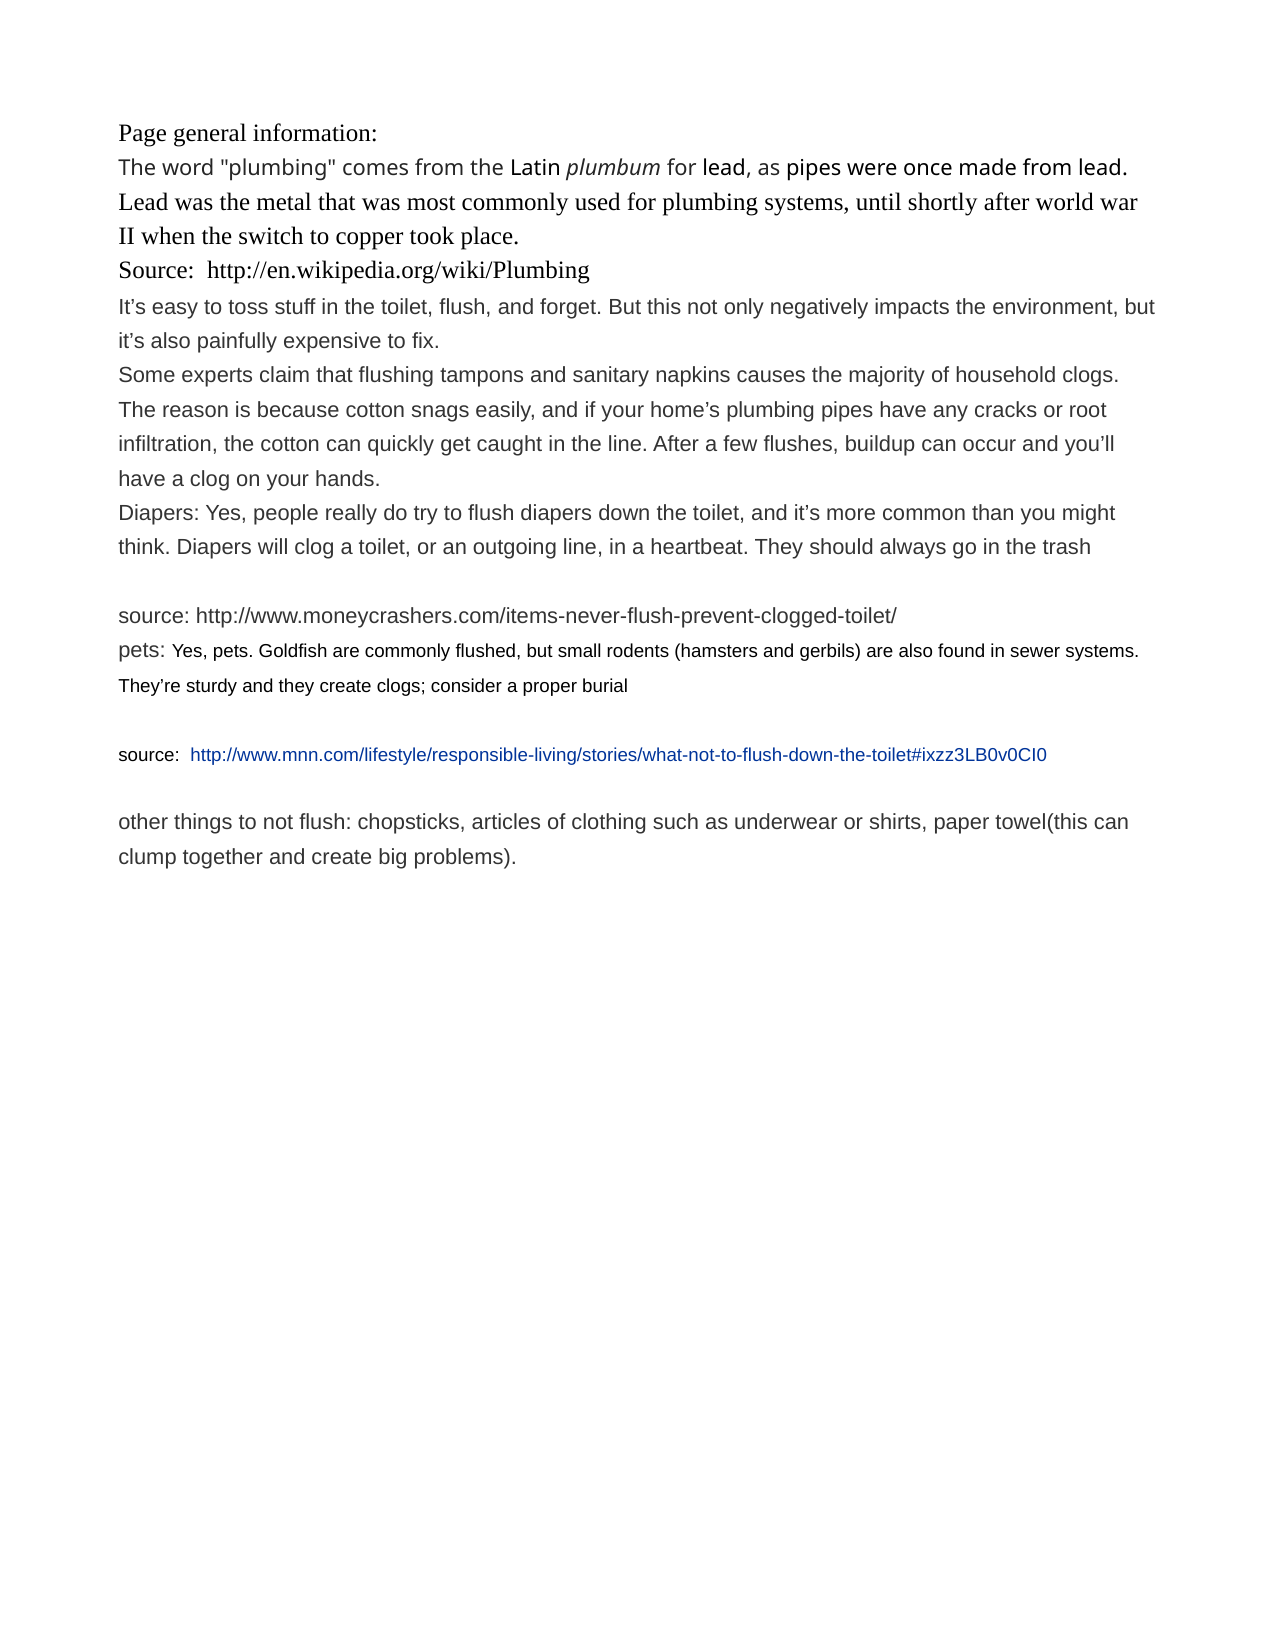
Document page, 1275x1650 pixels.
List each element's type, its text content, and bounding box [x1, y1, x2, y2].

text Source: http://en.wikipedia.org/wiki/Plumbing [118, 250, 1157, 284]
text Page general information: [118, 118, 1157, 147]
text source: http://www.moneycrashers.com/items-never-flush-prevent-clogged-toilet/ [118, 594, 1157, 628]
text other things to not flush: chopsticks, articles of clothing such as underwear or shirts, paper towel(this can clump together and create big problems). [118, 800, 1157, 869]
text Diapers: Yes, people really do try to flush diapers down the toilet, and it’s more common than you might think. Diapers will clog a toilet, or an outgoing line, in a heartbeat. They should always go in the trash [118, 491, 1157, 559]
text pets: Yes, pets. Goldfish are commonly flushed, but small rodents (hamsters and gerbils) are also found in sewer systems. They’re sturdy and they create clogs; consider a proper burial source: http://www.mnn.com/lifestyle/responsible-living/stories/what-not-to-flush-down-the-toilet#ixzz3LB0v0CI0 [118, 628, 1157, 766]
text The word "plumbing" comes from the Latin plumbum for lead, as pipes were once made from lead. Lead was the metal that was most commonly used for plumbing systems, until shortly after world war II when the switch to copper took place. [118, 147, 1157, 250]
text Some experts claim that flushing tampons and sanitary napkins causes the majority of household clogs. The reason is because cotton snags easily, and if your home’s plumbing pipes have any cracks or root infiltration, the cotton can quickly get caught in the line. After a few flushes, buildup can occur and you’ll have a clog on your hands. [118, 353, 1157, 491]
text It’s easy to toss stuff in the toilet, flush, and forget. But this not only negatively impacts the environment, but it’s also painfully expensive to fix. [118, 284, 1157, 353]
